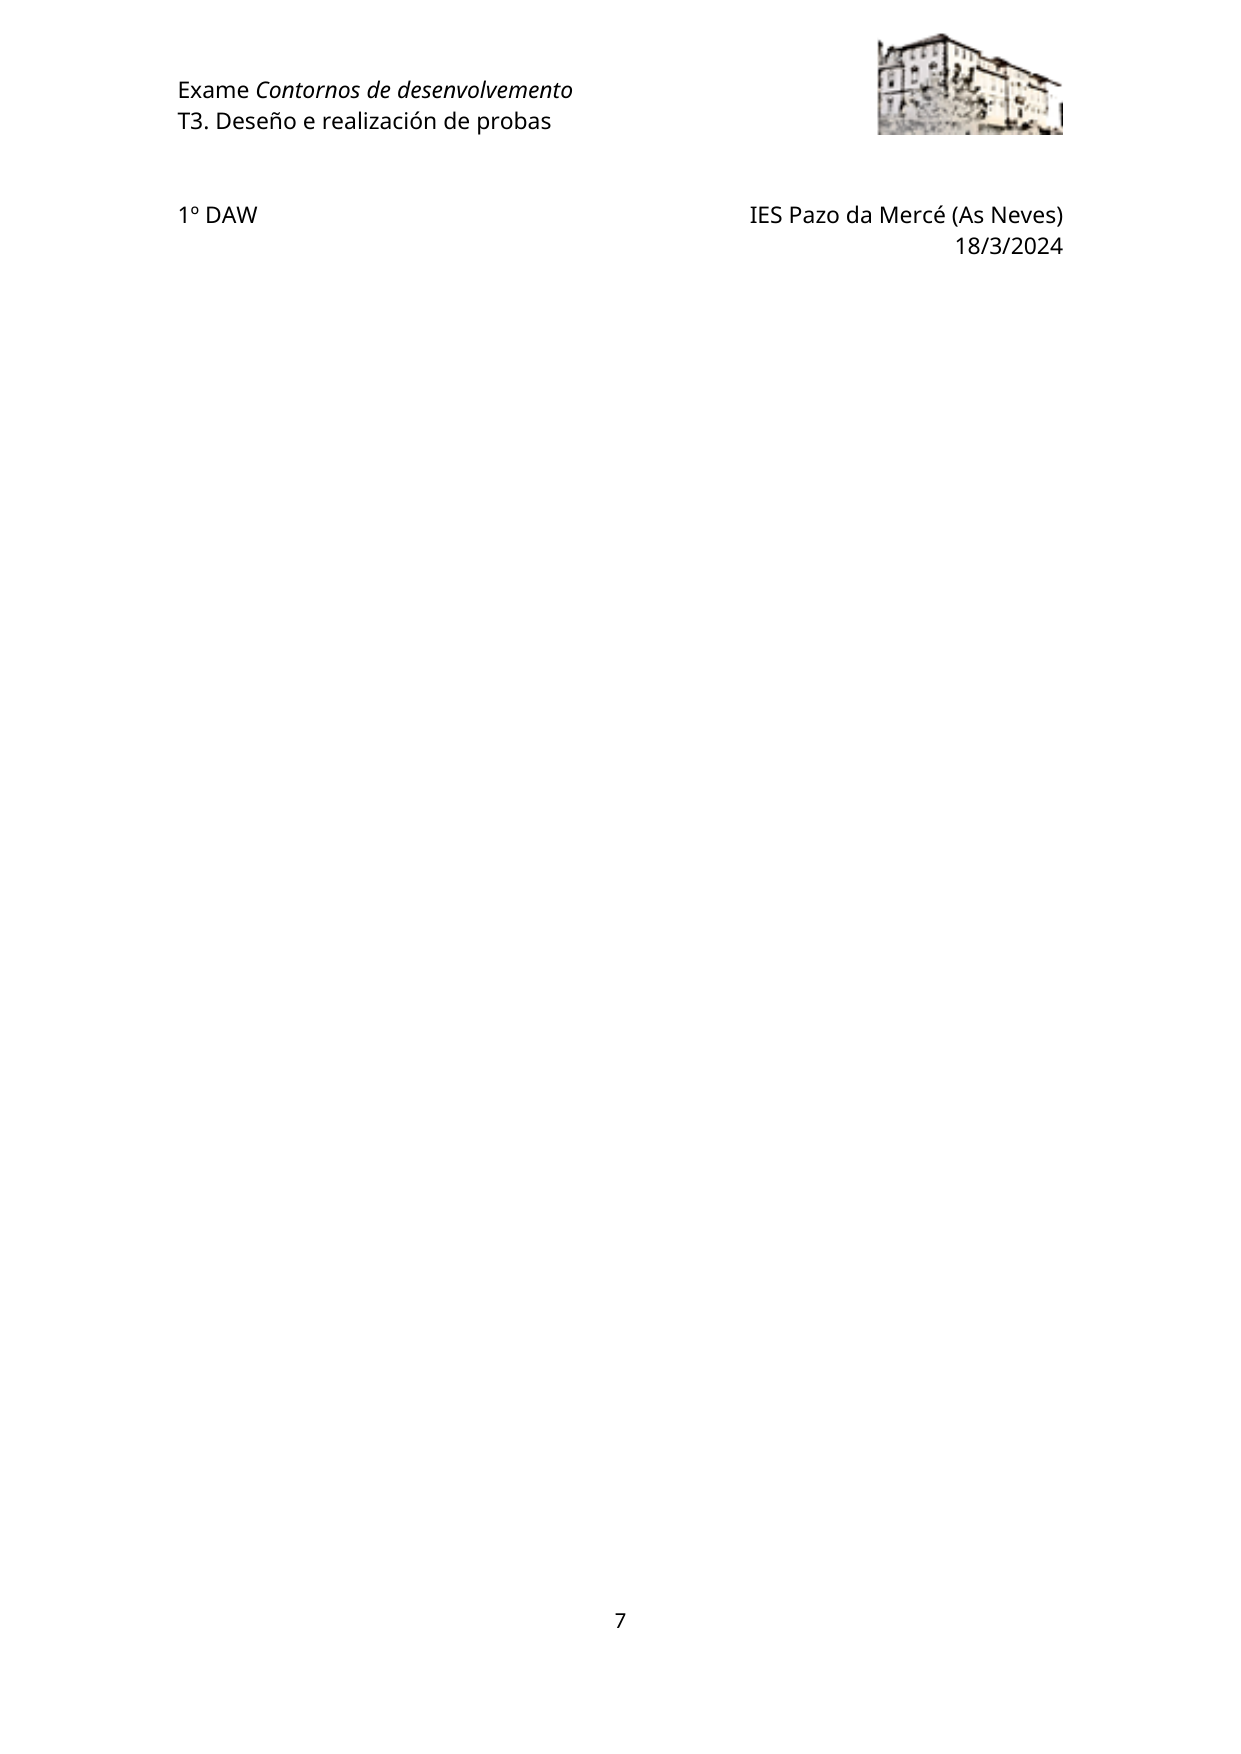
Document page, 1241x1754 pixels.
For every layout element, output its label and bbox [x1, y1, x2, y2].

picture [877, 26, 1063, 135]
